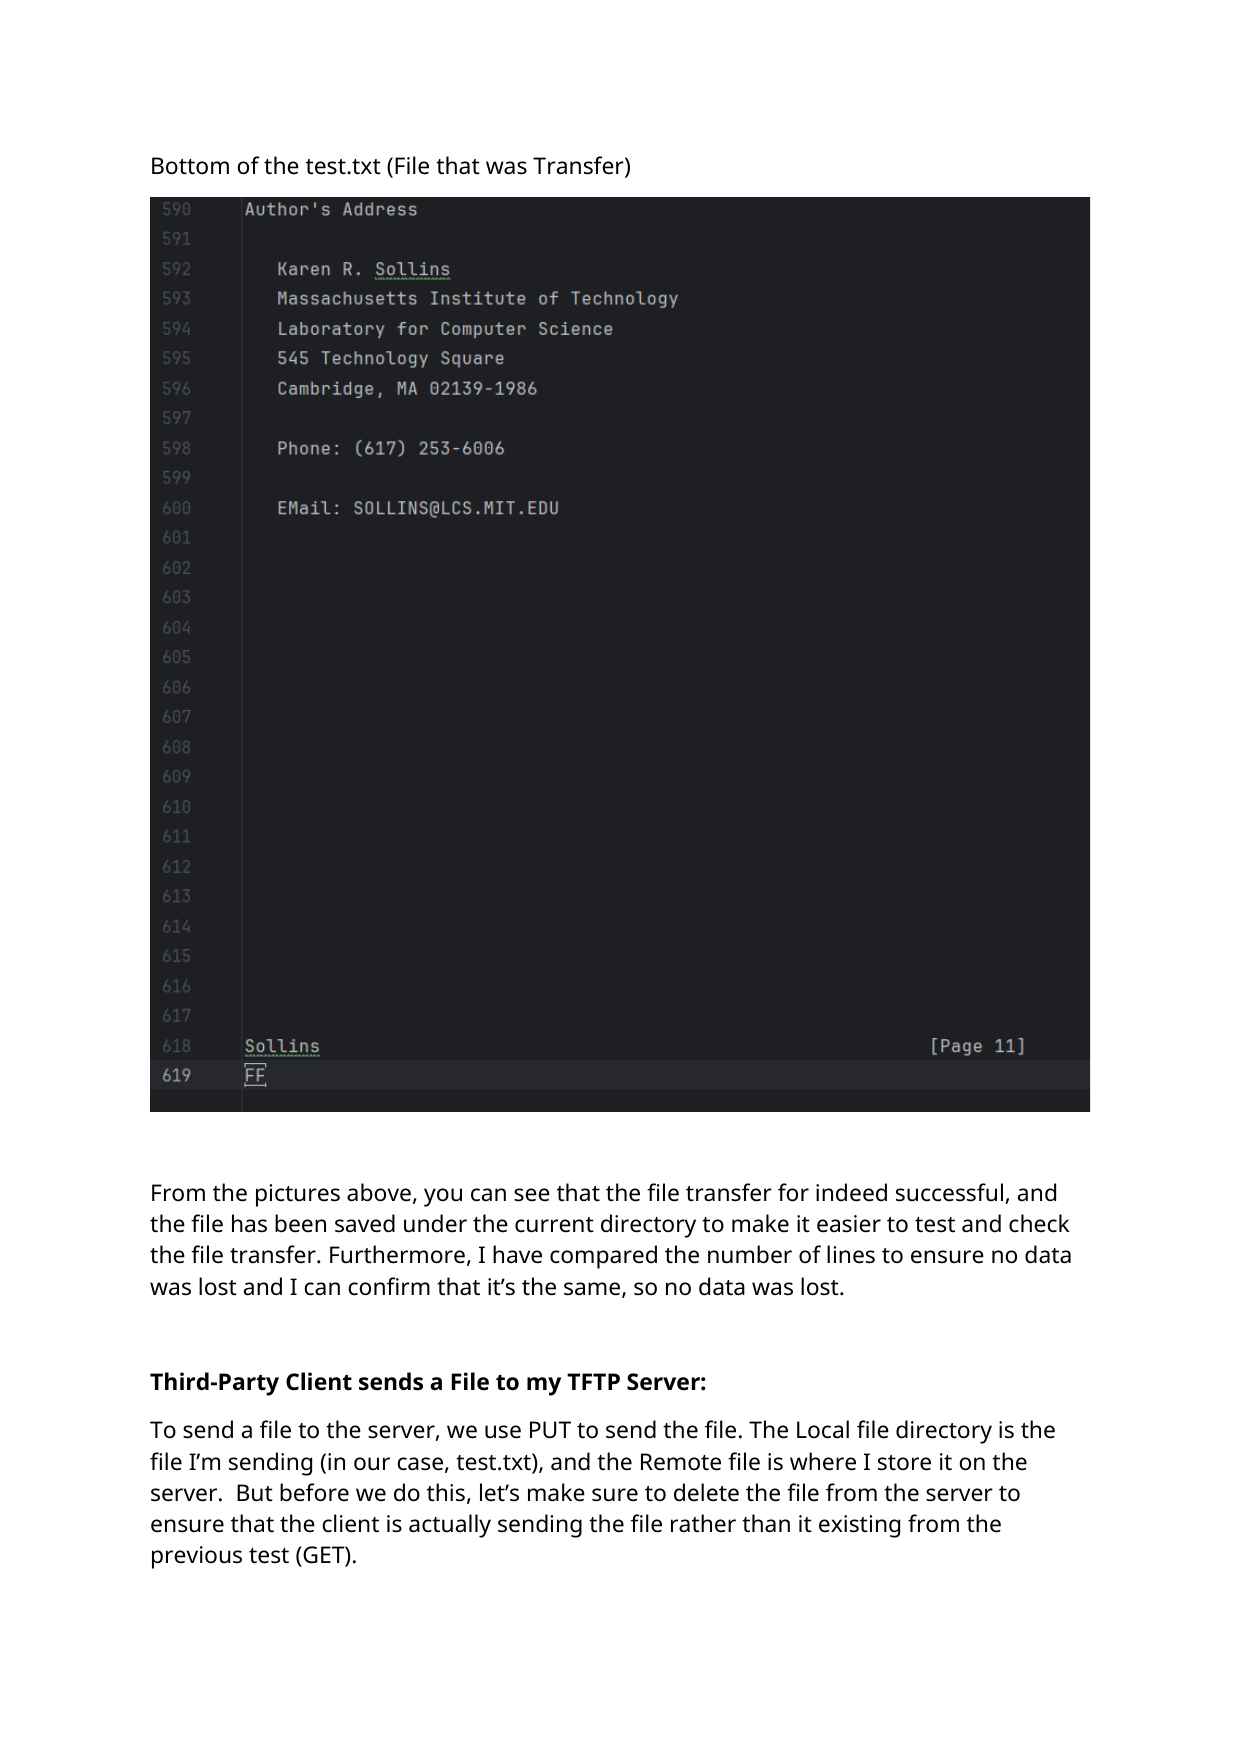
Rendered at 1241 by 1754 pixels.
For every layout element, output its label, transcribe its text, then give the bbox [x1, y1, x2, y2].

text Bottom of the test.txt (File that was Transfer) [150, 150, 1090, 181]
text To send a file to the server, we use PUT to send the file. The Local file directory is the file I’m sending (in our case, test.txt), and the Remote file is where I store it on the server. But before we do this, let’s make sure to delete the file from the server to ensure that the client is actually sending the file rather than it existing from the previous test (GET). [150, 1414, 1090, 1570]
text From the pictures above, you can see that the file transfer for indeed successful, and the file has been saved under the current directory to make it easier to test and check the file transfer. Furthermore, I have compared the number of lines to ensure no data was lost and I can confirm that it’s the same, so no data was lost. [150, 1177, 1090, 1302]
text Third-Party Client sends a File to my TFTP Server: [150, 1366, 1090, 1397]
